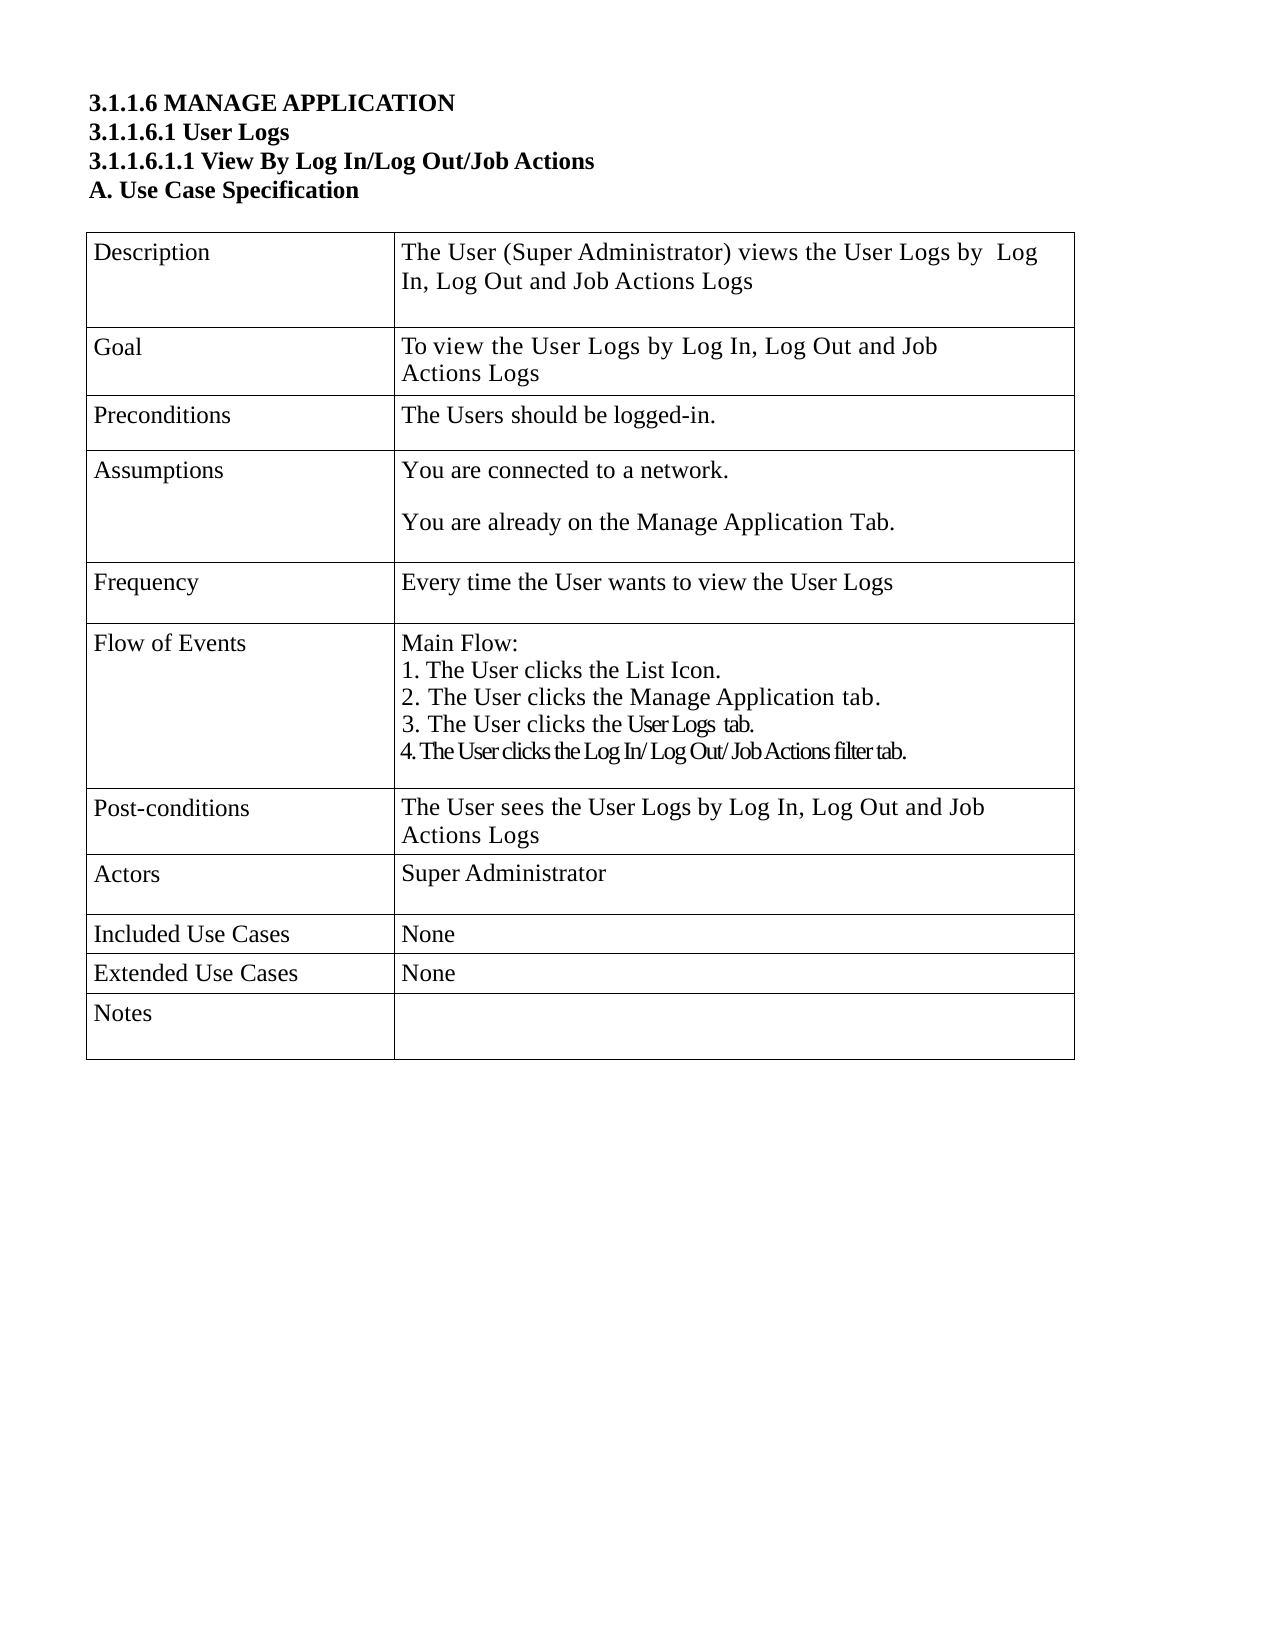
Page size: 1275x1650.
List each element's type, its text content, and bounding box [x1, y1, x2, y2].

table_cell The Users should be logged-in. [395, 396, 1074, 450]
table_header The User (Super Administrator) views the User Logs by Log In, Log Out and Job Actions Logs [395, 233, 1074, 327]
table_cell Post-conditions [87, 789, 394, 854]
table_cell Super Administrator [395, 855, 1074, 913]
table_cell Extended Use Cases [87, 954, 394, 993]
table_cell Assumptions [87, 451, 394, 562]
table_cell The User sees the User Logs by Log In, Log Out and Job Actions Logs [395, 789, 1074, 854]
text 3.1.1.6.1 User Logs [88, 117, 1186, 146]
table_cell Frequency [87, 563, 394, 623]
text 3.1.1.6.1.1 View By Log In/Log Out/Job Actions [88, 146, 1186, 175]
table_cell None [395, 954, 1074, 993]
text 3.1.1.6 MANAGE APPLICATION [88, 88, 1186, 117]
table_cell Included Use Cases [87, 915, 394, 953]
table_cell Actors [87, 855, 394, 913]
table_cell Main Flow: 1. The User clicks the List Icon. 2. The User clicks the Manage Application tab. 3. The User clicks the User Logs tab. 4. The User clicks the Log In/ Log Out/ Job Actions filter tab. [395, 624, 1074, 788]
table_cell None [395, 915, 1074, 953]
table_cell To view the User Logs by Log In, Log Out and Job Actions Logs [395, 328, 1074, 394]
table_cell Notes [87, 994, 394, 1059]
table_cell Preconditions [87, 396, 394, 450]
table_cell Goal [87, 328, 394, 394]
table_cell [395, 994, 1074, 1059]
table_header Description [87, 233, 394, 327]
table_cell Every time the User wants to view the User Logs [395, 563, 1074, 623]
table_cell Flow of Events [87, 624, 394, 788]
table_cell You are connected to a network. You are already on the Manage Application Tab. [395, 451, 1074, 562]
text A. Use Case Specification [88, 175, 1186, 203]
